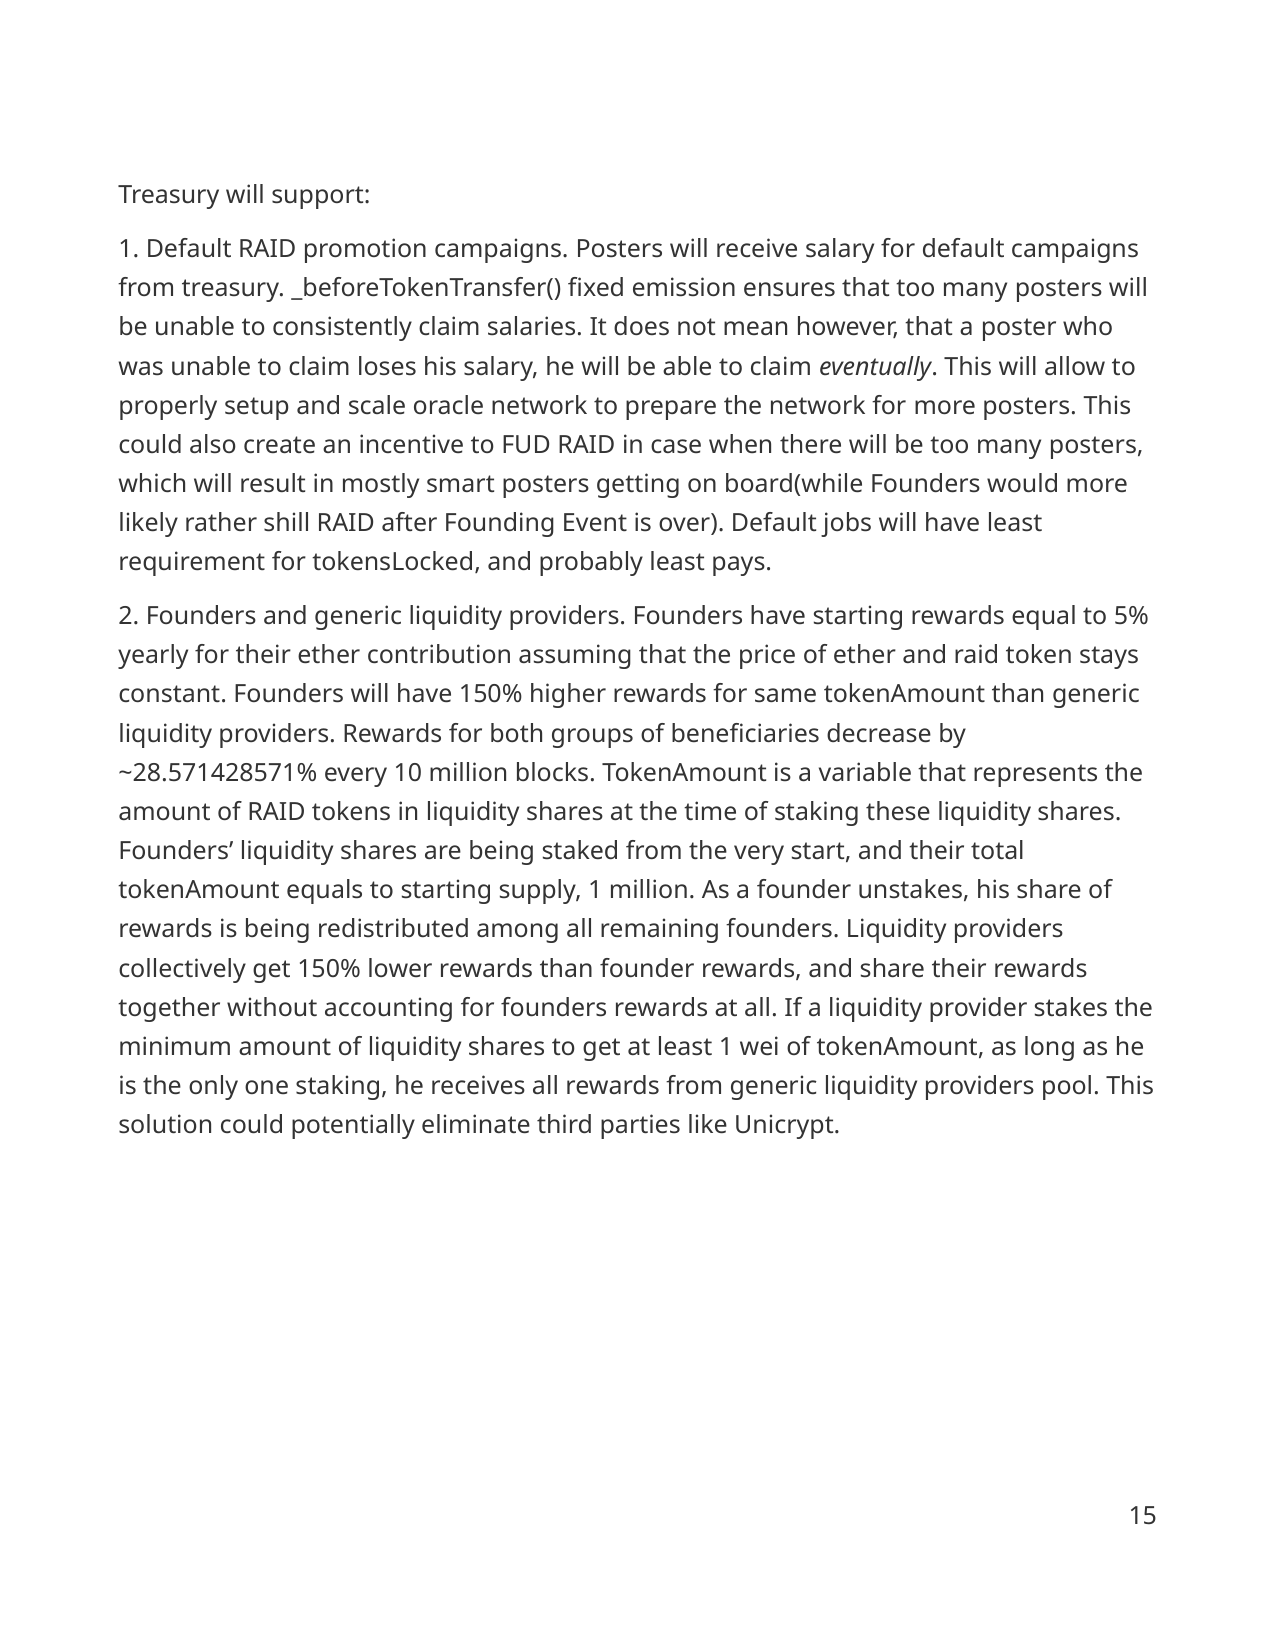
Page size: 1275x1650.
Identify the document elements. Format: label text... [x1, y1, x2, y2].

text 2. Founders and generic liquidity providers. Founders have starting rewards equal to 5% yearly for their ether contribution assuming that the price of ether and raid token stays constant. Founders will have 150% higher rewards for same tokenAmount than generic liquidity providers. Rewards for both groups of beneficiaries decrease by ~28.571428571% every 10 million blocks. TokenAmount is a variable that represents the amount of RAID tokens in liquidity shares at the time of staking these liquidity shares. Founders’ liquidity shares are being staked from the very start, and their total tokenAmount equals to starting supply, 1 million. As a founder unstakes, his share of rewards is being redistributed among all remaining founders. Liquidity providers collectively get 150% lower rewards than founder rewards, and share their rewards together without accounting for founders rewards at all. If a liquidity provider stakes the minimum amount of liquidity shares to get at least 1 wei of tokenAmount, as long as he is the only one staking, he receives all rewards from generic liquidity providers pool. This solution could potentially eliminate third parties like Unicrypt. [118, 598, 1157, 1141]
text 1. Default RAID promotion campaigns. Posters will receive salary for default campaigns from treasury. _beforeTokenTransfer() fixed emission ensures that too many posters will be unable to consistently claim salaries. It does not mean however, that a poster who was unable to claim loses his salary, he will be able to claim eventually. This will allow to properly setup and scale oracle network to prepare the network for more posters. This could also create an incentive to FUD RAID in case when there will be too many posters, which will result in mostly smart posters getting on board(while Founders would more likely rather shill RAID after Founding Event is over). Default jobs will have least requirement for tokensLocked, and probably least pays. [118, 231, 1157, 578]
text Treasury will support: [118, 177, 1157, 211]
